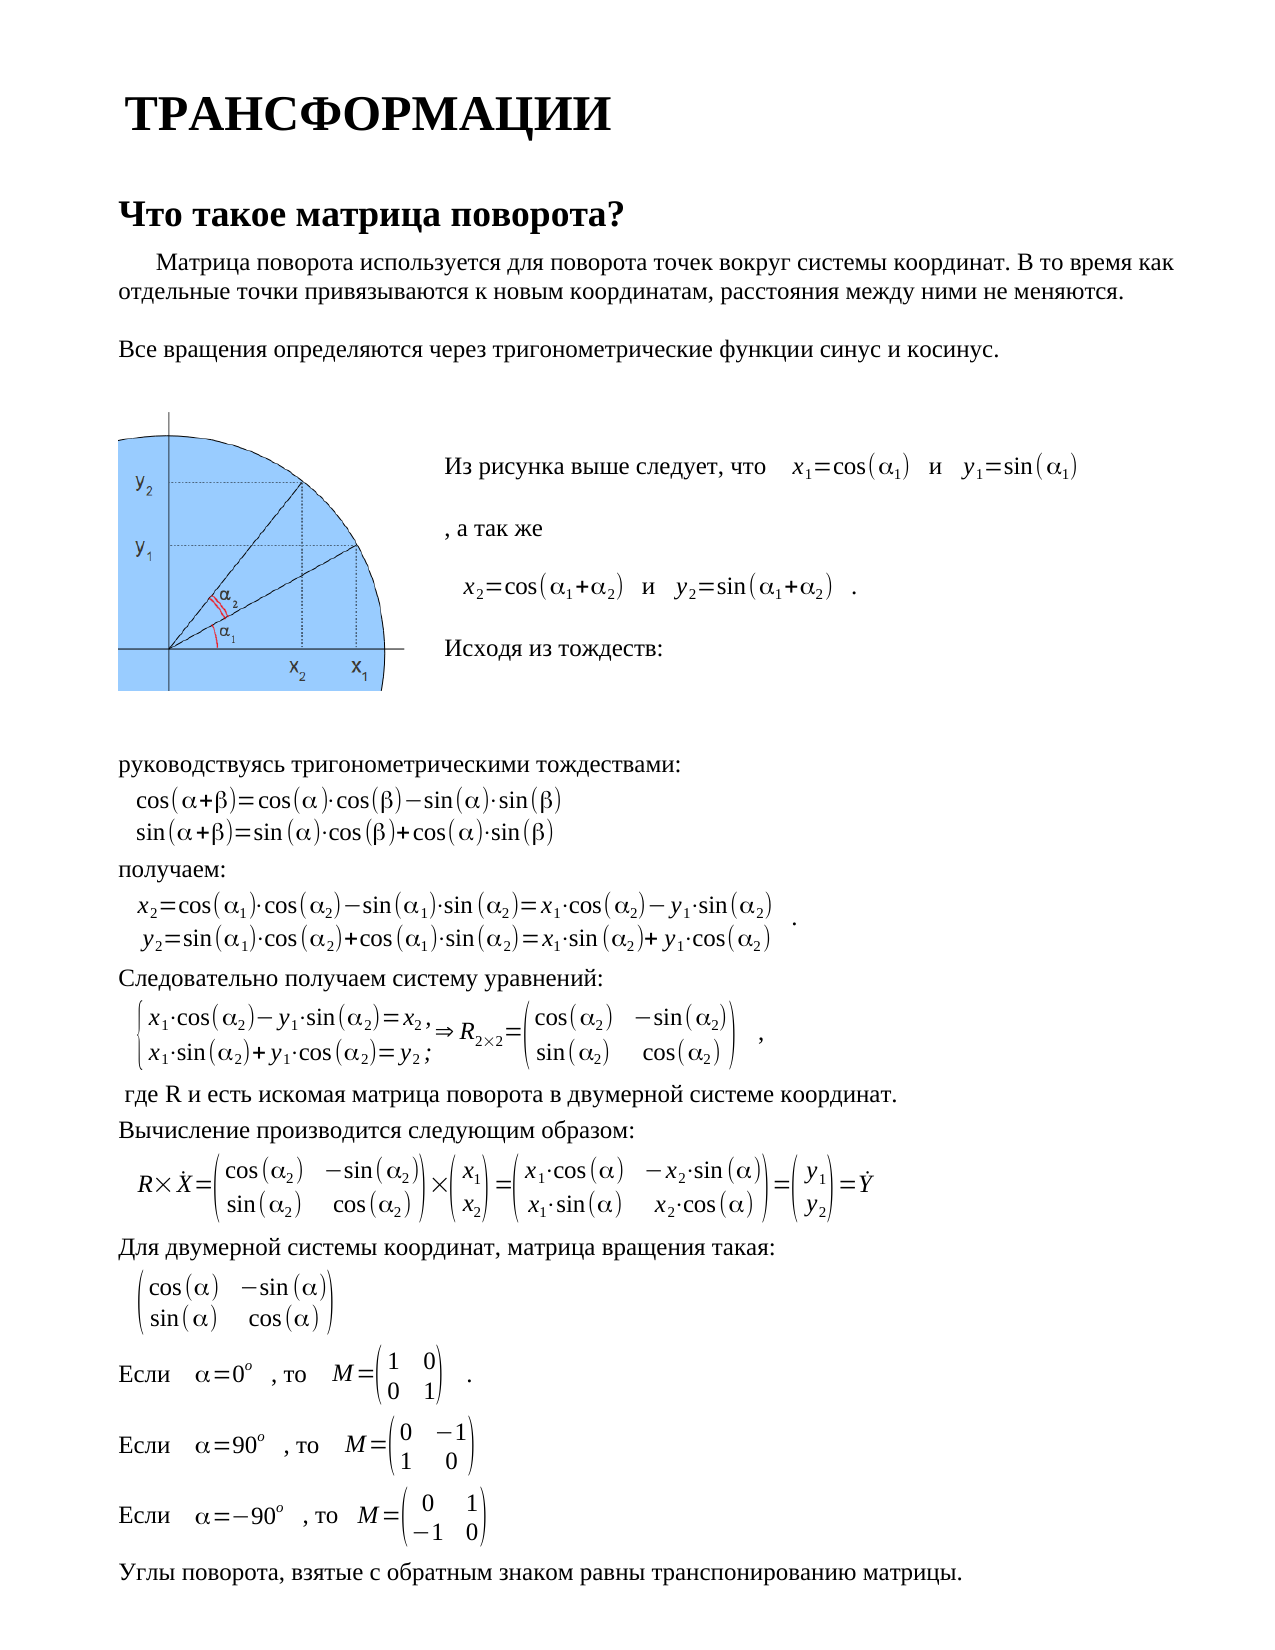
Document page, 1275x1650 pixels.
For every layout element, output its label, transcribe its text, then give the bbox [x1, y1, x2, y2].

text Углы поворота, взятые с обратным знаком равны транспонированию матрицы. [118, 1557, 1216, 1586]
picture [118, 375, 445, 691]
subtitle ТРАНСФОРМАЦИИ [124, 84, 1210, 142]
text Из рисунка выше следует, что и [445, 451, 1216, 483]
text , [118, 999, 1216, 1072]
text и. [445, 571, 1216, 603]
text Матрица поворота используется для поворота точек вокруг системы координат. В то время как отдельные точки привязываются к новым координатам, расстояния между ними не меняются. [118, 247, 1216, 305]
text Исходя из тождеств: [445, 633, 1216, 662]
text . [118, 891, 1216, 956]
text получаем: [118, 854, 1216, 883]
text Если , то . [118, 1344, 1216, 1408]
text руководствуясь тригонометрическими тождествами: [118, 749, 1216, 778]
text Для двумерной системы координат, матрица вращения такая: [118, 1232, 1216, 1261]
subtitle Что такое матрица поворота? [118, 192, 1216, 235]
text Следовательно получаем систему уравнений: [118, 963, 1216, 992]
text , а так же [445, 513, 1216, 542]
text Вычисление производится следующим образом: [118, 1116, 1216, 1144]
text Все вращения определяются через тригонометрические функции синус и косинус. [118, 334, 1216, 363]
text Если , то [118, 1415, 1216, 1478]
text где R и есть искомая матрица поворота в двумерной системе координат. [118, 1079, 1216, 1108]
text Если , то [118, 1486, 1216, 1549]
